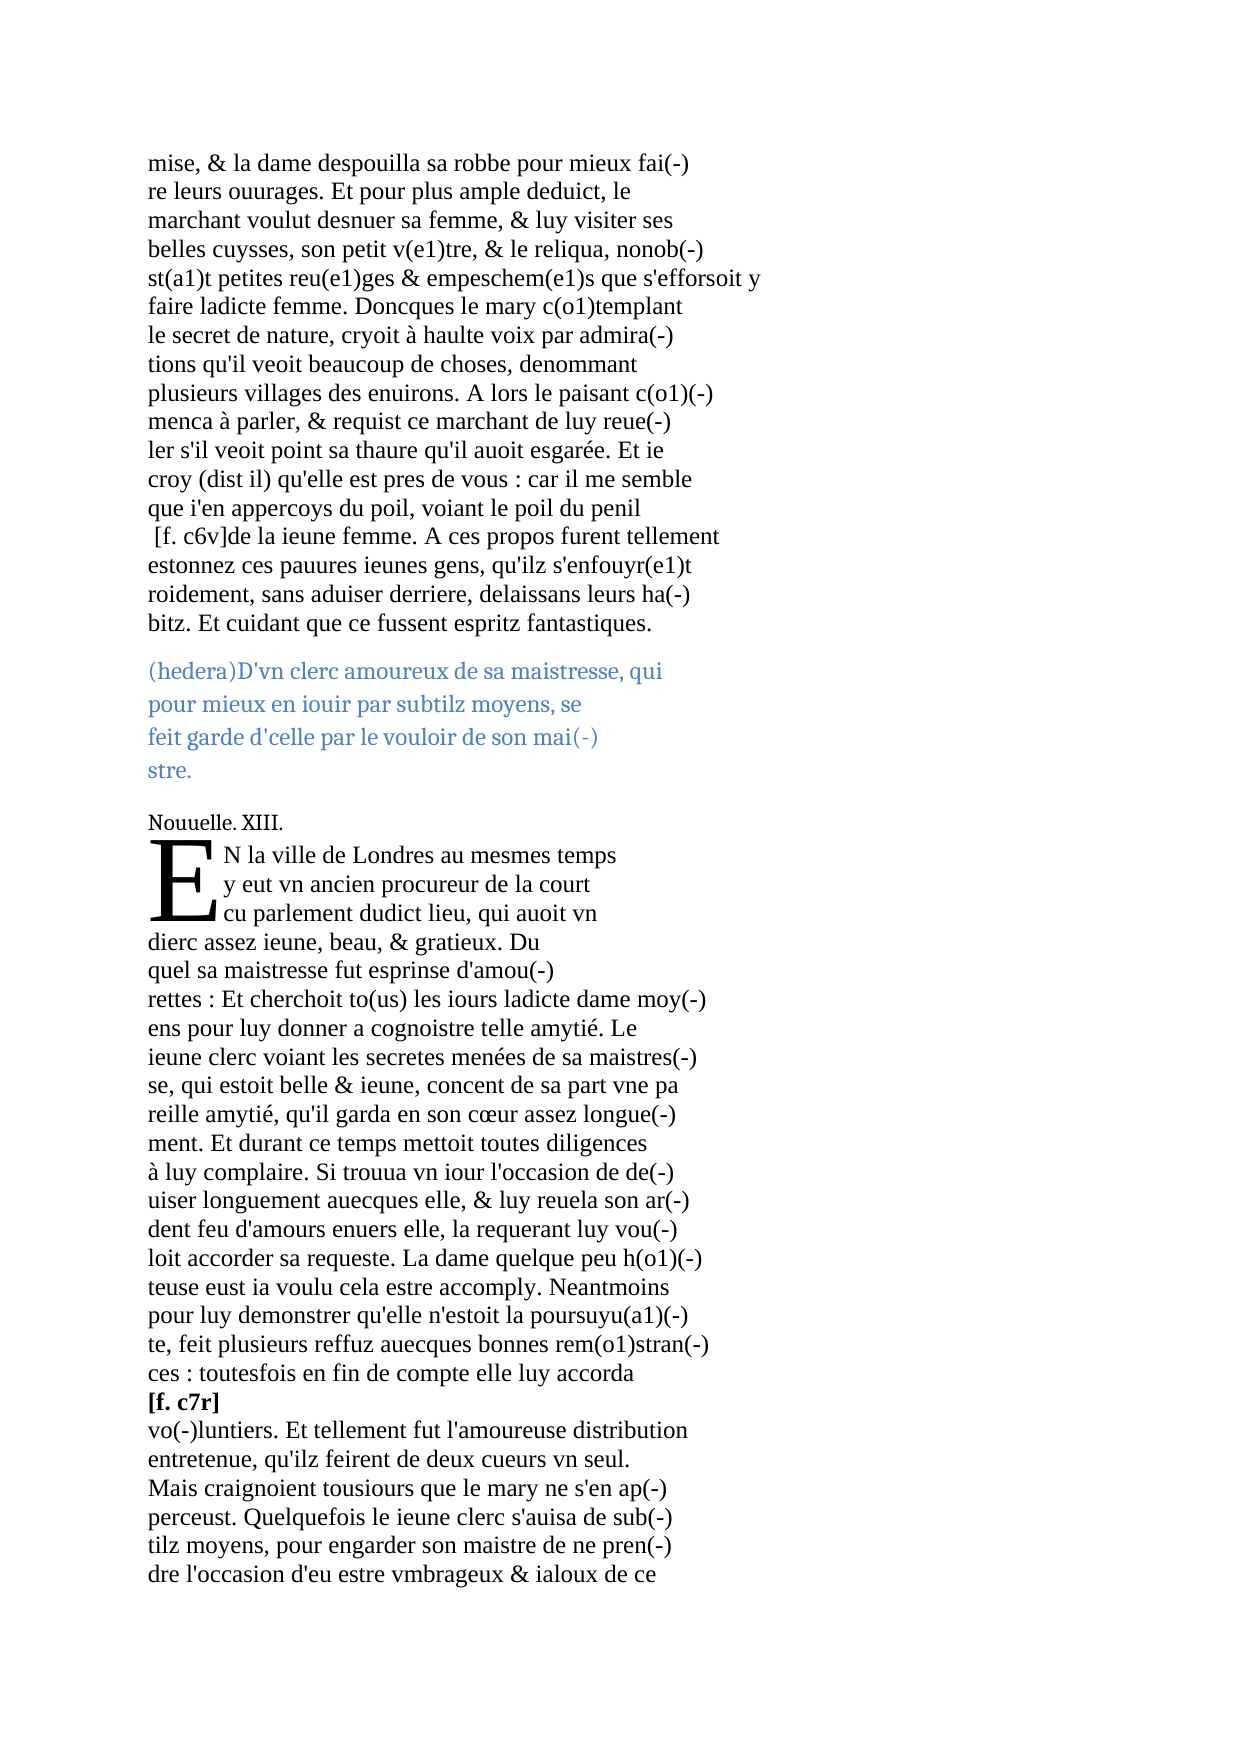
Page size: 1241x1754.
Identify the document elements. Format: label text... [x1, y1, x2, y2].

subtitle (hedera)D'vn clerc amoureux de sa maistresse, qui pour mieux en iouir par subtilz moyens, se feit garde d'celle par le vouloir de son mai(-) stre. [148, 657, 1093, 785]
text EN la ville de Londres au mesmes temps y eut vn ancien procureur de la court cu parlement dudict lieu, qui auoit vn dierc assez ieune, beau, & gratieux. Du quel sa maistresse fut esprinse d'amou(-) rettes : Et cherchoit to(us) les iours ladicte dame moy(-) ens pour luy donner a cognoistre telle amytié. Le ieune clerc voiant les secretes menées de sa maistres(-) se, qui estoit belle & ieune, concent de sa part vne pa reille amytié, qu'il garda en son cœur assez longue(-) ment. Et durant ce temps mettoit toutes diligences à luy complaire. Si trouua vn iour l'occasion de de(-) uiser longuement auecques elle, & luy reuela son ar(-) dent feu d'amours enuers elle, la requerant luy vou(-) loit accorder sa requeste. La dame quelque peu h(o1)(-) teuse eust ia voulu cela estre accomply. Neantmoins pour luy demonstrer qu'elle n'estoit la poursuyu(a1)(-) te, feit plusieurs reffuz auecques bonnes rem(o1)stran(-) ces : toutesfois en fin de compte elle luy accorda [f. c7r] vo(-)luntiers. Et tellement fut l'amoureuse distribution entretenue, qu'ilz feirent de deux cueurs vn seul. Mais craignoient tousiours que le mary ne s'en ap(-) perceust. Quelquefois le ieune clerc s'auisa de sub(-) tilz moyens, pour engarder son maistre de ne pren(-) dre l'occasion d'eu estre vmbrageux & ialoux de ce [148, 840, 1093, 1588]
subtitle Nouuelle. XIII. [148, 810, 1093, 836]
text mise, & la dame despouilla sa robbe pour mieux fai(-) re leurs ouurages. Et pour plus ample deduict, le marchant voulut desnuer sa femme, & luy visiter ses belles cuysses, son petit v(e1)tre, & le reliqua, nonob(-) st(a1)t petites reu(e1)ges & empeschem(e1)s que s'efforsoit y faire ladicte femme. Doncques le mary c(o1)templant le secret de nature, cryoit à haulte voix par admira(-) tions qu'il veoit beaucoup de choses, denommant plusieurs villages des enuirons. A lors le paisant c(o1)(-) menca à parler, & requist ce marchant de luy reue(-) ler s'il veoit point sa thaure qu'il auoit esgarée. Et ie croy (dist il) qu'elle est pres de vous : car il me semble que i'en appercoys du poil, voiant le poil du penil [f. c6v]de la ieune femme. A ces propos furent tellement estonnez ces pauures ieunes gens, qu'ilz s'enfouyr(e1)t roidement, sans aduiser derriere, delaissans leurs ha(-) bitz. Et cuidant que ce fussent espritz fantastiques. [148, 148, 1093, 636]
